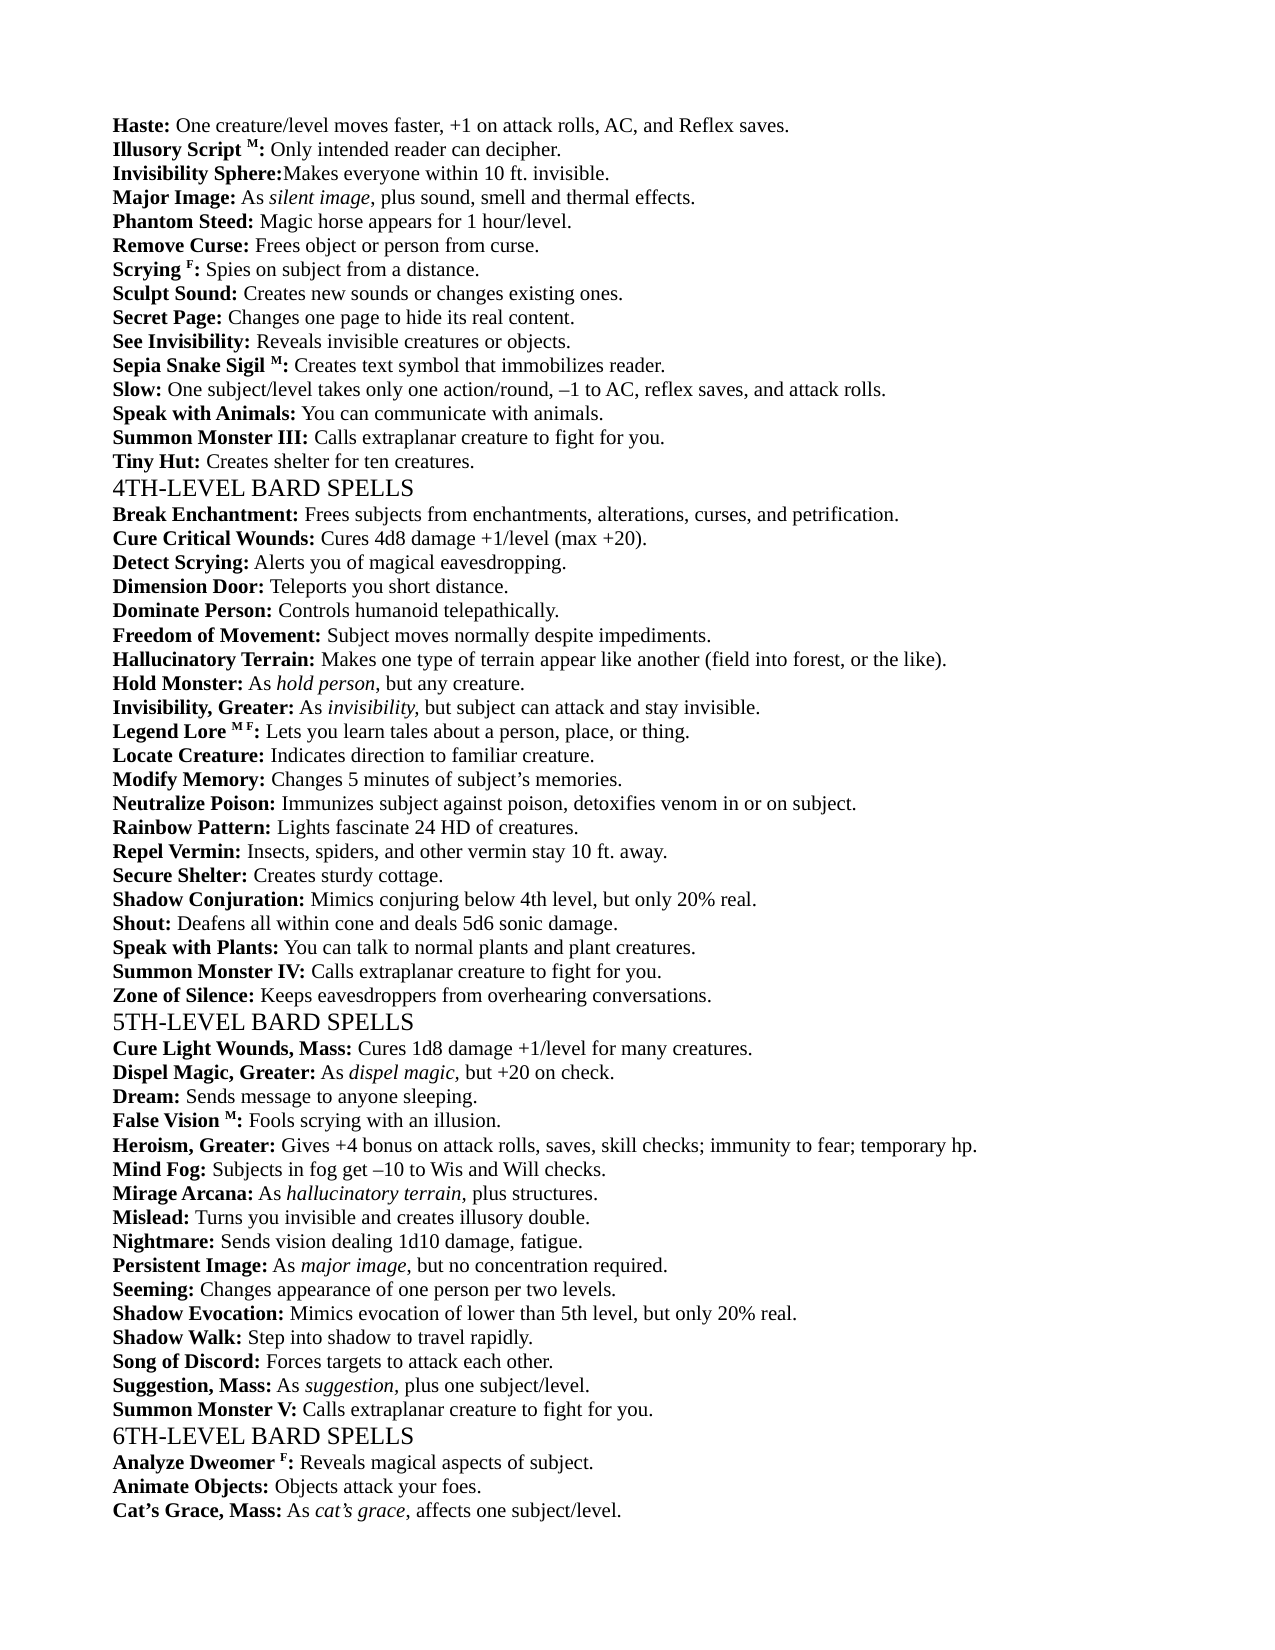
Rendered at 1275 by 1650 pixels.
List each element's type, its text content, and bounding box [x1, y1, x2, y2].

text Haste: One creature/level moves faster, +1 on attack rolls, AC, and Reflex saves. [112, 112, 1162, 137]
text Secret Page: Changes one page to hide its real content. [112, 305, 1162, 329]
text Freedom of Movement: Subject moves normally despite impediments. [112, 622, 1162, 647]
text Zone of Silence: Keeps eavesdroppers from overhearing conversations. [112, 983, 1162, 1007]
text Cure Light Wounds, Mass: Cures 1d8 damage +1/level for many creatures. [112, 1036, 1162, 1060]
text Illusory Script M: Only intended reader can decipher. [112, 137, 1162, 161]
text Remove Curse: Frees object or person from curse. [112, 233, 1162, 257]
text Cat’s Grace, Mass: As cat’s grace, affects one subject/level. [112, 1498, 1162, 1522]
text Shadow Conjuration: Mimics conjuring below 4th level, but only 20% real. [112, 887, 1162, 911]
text Scrying F: Spies on subject from a distance. [112, 257, 1162, 281]
text Neutralize Poison: Immunizes subject against poison, detoxifies venom in or on subject. [112, 791, 1162, 815]
text Dominate Person: Controls humanoid telepathically. [112, 598, 1162, 622]
text Repel Vermin: Insects, spiders, and other vermin stay 10 ft. away. [112, 839, 1162, 863]
text Hold Monster: As hold person, but any creature. [112, 671, 1162, 695]
text False Vision M: Fools scrying with an illusion. [112, 1108, 1162, 1132]
text Suggestion, Mass: As suggestion, plus one subject/level. [112, 1373, 1162, 1397]
text Dispel Magic, Greater: As dispel magic, but +20 on check. [112, 1060, 1162, 1084]
text Mirage Arcana: As hallucinatory terrain, plus structures. [112, 1181, 1162, 1205]
text Speak with Animals: You can communicate with animals. [112, 401, 1162, 425]
text Rainbow Pattern: Lights fascinate 24 HD of creatures. [112, 815, 1162, 839]
text Shadow Walk: Step into shadow to travel rapidly. [112, 1325, 1162, 1349]
text 5TH-LEVEL BARD SPELLS [112, 1007, 1162, 1036]
text Slow: One subject/level takes only one action/round, –1 to AC, reflex saves, and attack rolls. [112, 377, 1162, 401]
text Shout: Deafens all within cone and deals 5d6 sonic damage. [112, 911, 1162, 935]
text Animate Objects: Objects attack your foes. [112, 1474, 1162, 1498]
text Cure Critical Wounds: Cures 4d8 damage +1/level (max +20). [112, 526, 1162, 550]
text Persistent Image: As major image, but no concentration required. [112, 1253, 1162, 1277]
text Summon Monster V: Calls extraplanar creature to fight for you. [112, 1397, 1162, 1421]
text Sepia Snake Sigil M: Creates text symbol that immobilizes reader. [112, 353, 1162, 377]
text Shadow Evocation: Mimics evocation of lower than 5th level, but only 20% real. [112, 1301, 1162, 1325]
text Break Enchantment: Frees subjects from enchantments, alterations, curses, and petrification. [112, 502, 1162, 526]
text Seeming: Changes appearance of one person per two levels. [112, 1277, 1162, 1301]
text Summon Monster III: Calls extraplanar creature to fight for you. [112, 425, 1162, 449]
text Nightmare: Sends vision dealing 1d10 damage, fatigue. [112, 1229, 1162, 1253]
text Dimension Door: Teleports you short distance. [112, 574, 1162, 598]
text Major Image: As silent image, plus sound, smell and thermal effects. [112, 185, 1162, 209]
text Hallucinatory Terrain: Makes one type of terrain appear like another (field into forest, or the like). [112, 647, 1162, 671]
text Song of Discord: Forces targets to attack each other. [112, 1349, 1162, 1373]
text 4TH-LEVEL BARD SPELLS [112, 473, 1162, 502]
text See Invisibility: Reveals invisible creatures or objects. [112, 329, 1162, 353]
text Invisibility, Greater: As invisibility, but subject can attack and stay invisible. [112, 695, 1162, 719]
text Mind Fog: Subjects in fog get –10 to Wis and Will checks. [112, 1157, 1162, 1181]
text Invisibility Sphere:Makes everyone within 10 ft. invisible. [112, 161, 1162, 185]
text Locate Creature: Indicates direction to familiar creature. [112, 743, 1162, 767]
text Dream: Sends message to anyone sleeping. [112, 1084, 1162, 1108]
text Legend Lore M F: Lets you learn tales about a person, place, or thing. [112, 719, 1162, 743]
text Analyze Dweomer F: Reveals magical aspects of subject. [112, 1450, 1162, 1474]
text Tiny Hut: Creates shelter for ten creatures. [112, 449, 1162, 473]
text Speak with Plants: You can talk to normal plants and plant creatures. [112, 935, 1162, 959]
text Detect Scrying: Alerts you of magical eavesdropping. [112, 550, 1162, 574]
text Phantom Steed: Magic horse appears for 1 hour/level. [112, 209, 1162, 233]
text Summon Monster IV: Calls extraplanar creature to fight for you. [112, 959, 1162, 983]
text Heroism, Greater: Gives +4 bonus on attack rolls, saves, skill checks; immunity to fear; temporary hp. [112, 1132, 1162, 1157]
text Mislead: Turns you invisible and creates illusory double. [112, 1205, 1162, 1229]
text Modify Memory: Changes 5 minutes of subject’s memories. [112, 767, 1162, 791]
text 6TH-LEVEL BARD SPELLS [112, 1421, 1162, 1450]
text Sculpt Sound: Creates new sounds or changes existing ones. [112, 281, 1162, 305]
text Secure Shelter: Creates sturdy cottage. [112, 863, 1162, 887]
